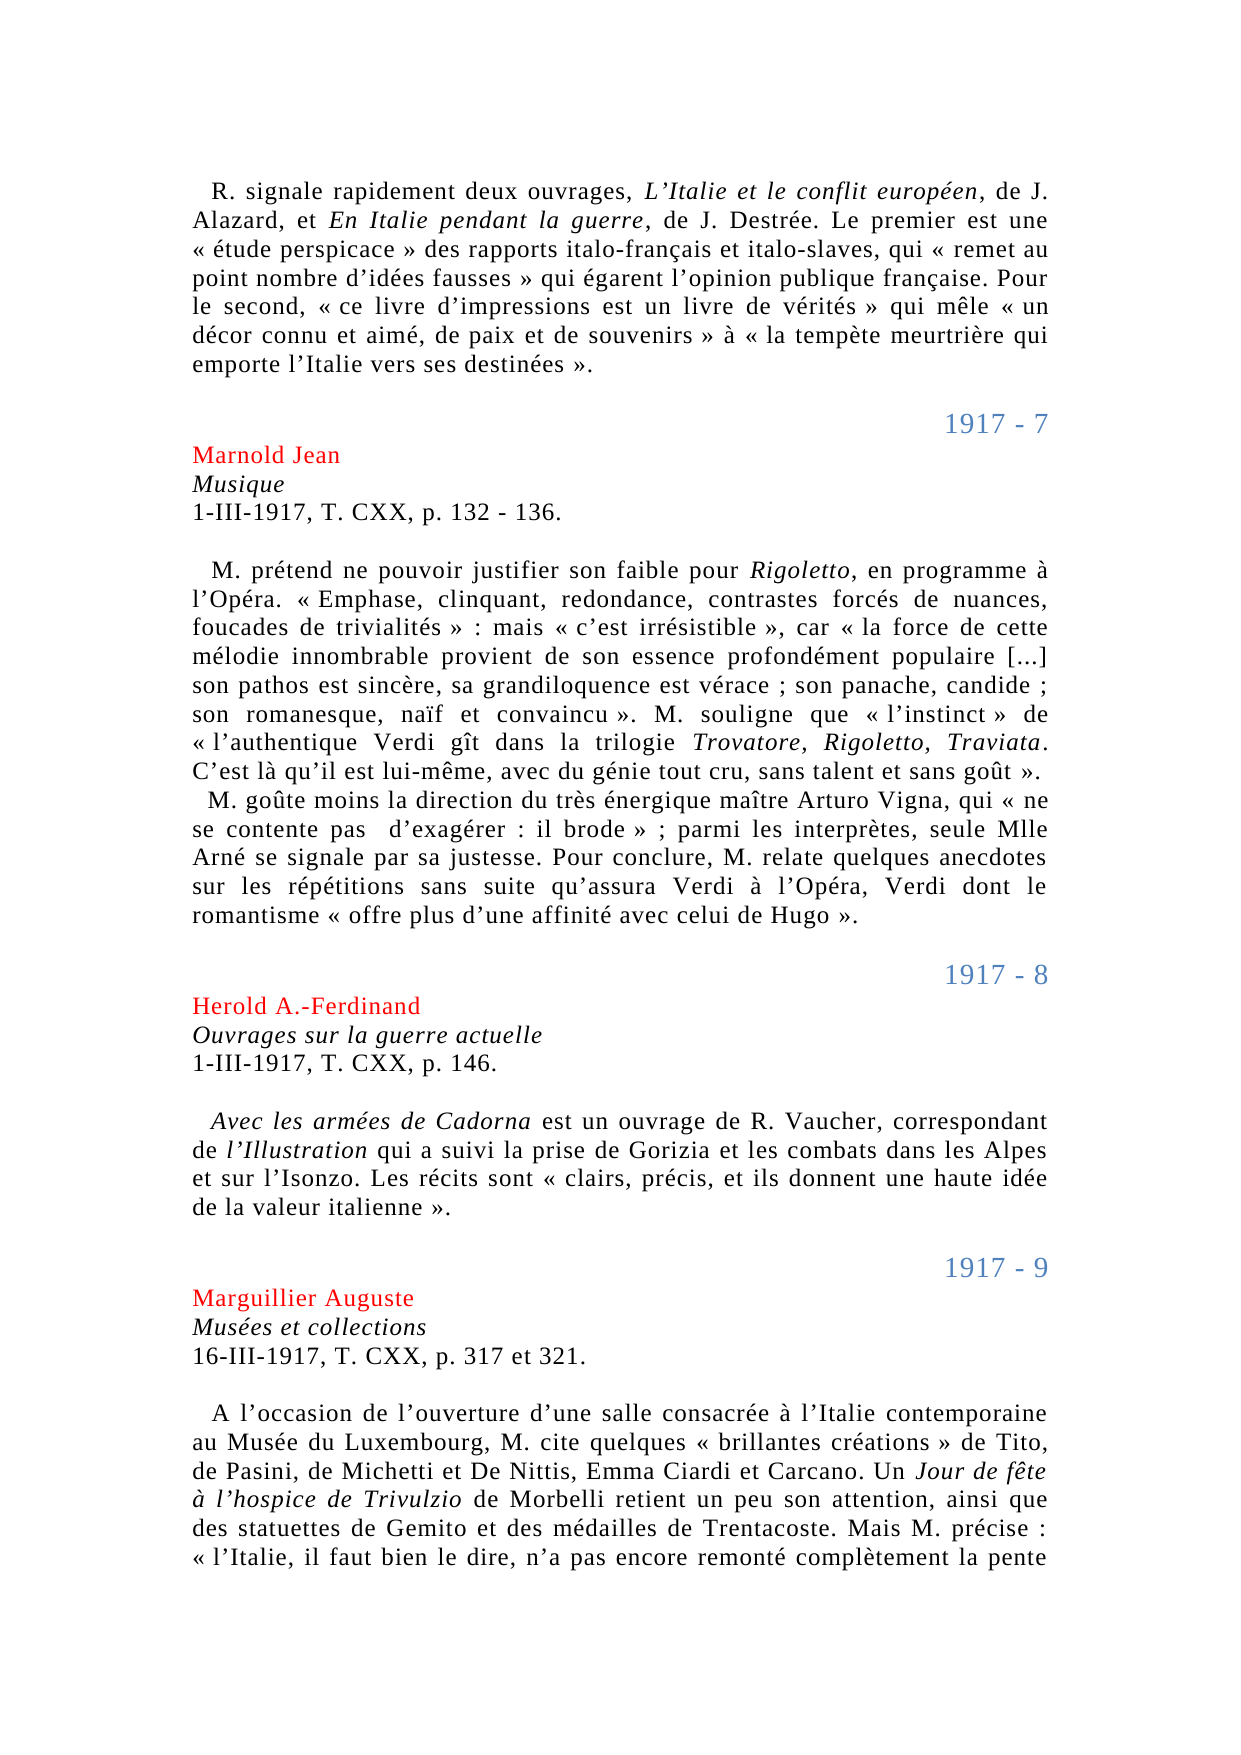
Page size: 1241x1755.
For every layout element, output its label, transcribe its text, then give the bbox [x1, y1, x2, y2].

text R. signale rapidement deux ouvrages, L’Italie et le conflit européen, de J. Alazard, et En Italie pendant la guerre, de J. Destrée. Le premier est une « étude perspicace » des rapports italo-français et italo-slaves, qui « remet au point nombre d’idées fausses » qui égarent l’opinion publique française. Pour le second, « ce livre d’impressions est un livre de vérités » qui mêle « un décor connu et aimé, de paix et de souvenirs » à « la tempète meurtrière qui emporte l’Italie vers ses destinées ». [192, 176, 1048, 378]
text 16-III-1917, T. CXX, p. 317 et 321. [192, 1341, 1048, 1369]
text M. goûte moins la direction du très énergique maître Arturo Vigna, qui « ne se contente pas d’exagérer : il brode » ; parmi les interprètes, seule Mlle Arné se signale par sa justesse. Pour conclure, M. relate quelques anecdotes sur les répétitions sans suite qu’assura Verdi à l’Opéra, Verdi dont le romantisme « offre plus d’une affinité avec celui de Hugo ». [192, 785, 1048, 929]
text A l’occasion de l’ouverture d’une salle consacrée à l’Italie contemporaine au Musée du Luxembourg, M. cite quelques « brillantes créations » de Tito, de Pasini, de Michetti et De Nittis, Emma Ciardi et Carcano. Un Jour de fête à l’hospice de Trivulzio de Morbelli retient un peu son attention, ainsi que des statuettes de Gemito et des médailles de Trentacoste. Mais M. précise : « l’Italie, il faut bien le dire, n’a pas encore remonté complètement la pente [192, 1398, 1048, 1571]
text 1-III-1917, T. CXX, p. 146. [192, 1048, 1048, 1077]
text Ouvrages sur la guerre actuelle [192, 1020, 1048, 1048]
text Avec les armées de Cadorna est un ouvrage de R. Vaucher, correspondant de l’Illustration qui a suivi la prise de Gorizia et les combats dans les Alpes et sur l’Isonzo. Les récits sont « clairs, précis, et ils donnent une haute idée de la valeur italienne ». [192, 1106, 1048, 1221]
subtitle 1917 - 9 [192, 1250, 1048, 1283]
subtitle 1917 - 7 [192, 406, 1048, 440]
text Musique [192, 469, 1048, 497]
text Herold A.-Ferdinand [192, 991, 1048, 1020]
subtitle 1917 - 8 [192, 957, 1048, 991]
text M. prétend ne pouvoir justifier son faible pour Rigoletto, en programme à l’Opéra. « Emphase, clinquant, redondance, contrastes forcés de nuances, foucades de trivialités » : mais « c’est irrésistible », car « la force de cette mélodie innombrable provient de son essence profondément populaire [...] son pathos est sincère, sa grandiloquence est vérace ; son panache, candide ; son romanesque, naïf et convaincu ». M. souligne que « l’instinct » de « l’authentique Verdi gît dans la trilogie Trovatore, Rigoletto, Traviata. C’est là qu’il est lui-même, avec du génie tout cru, sans talent et sans goût ». [192, 555, 1048, 785]
text Marguillier Auguste [192, 1283, 1048, 1312]
text Musées et collections [192, 1312, 1048, 1341]
text 1-III-1917, T. CXX, p. 132 - 136. [192, 497, 1048, 526]
text Marnold Jean [192, 440, 1048, 469]
